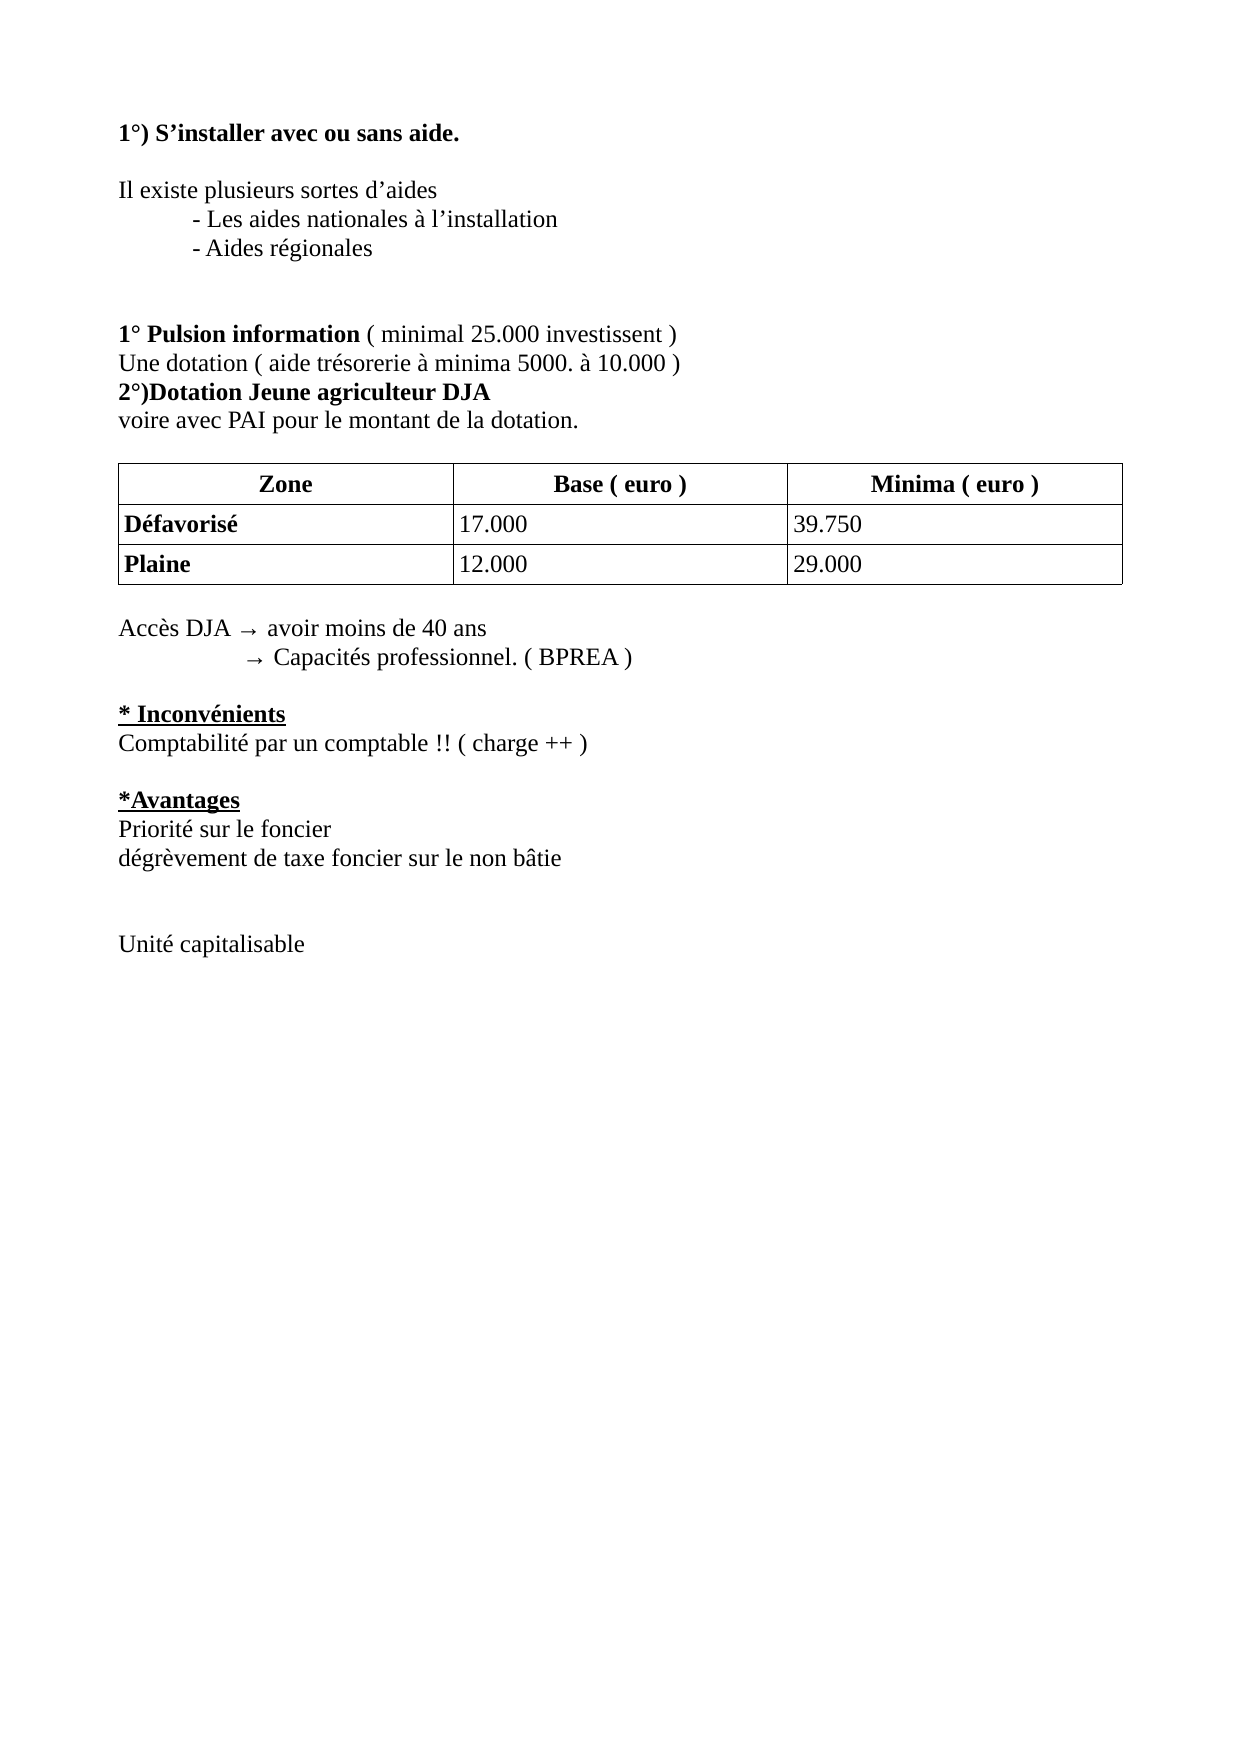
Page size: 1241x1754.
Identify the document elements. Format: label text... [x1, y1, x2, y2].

text * Inconvénients [118, 699, 1122, 728]
text voire avec PAI pour le montant de la dotation. [118, 406, 1122, 434]
text - Les aides nationales à l’installation [118, 204, 1122, 233]
text Il existe plusieurs sortes d’aides [118, 176, 1122, 204]
table_header Zone [119, 464, 453, 503]
table_header Base ( euro ) [454, 464, 787, 503]
text Comptabilité par un comptable !! ( charge ++ ) [118, 728, 1122, 757]
text dégrèvement de taxe foncier sur le non bâtie [118, 843, 1122, 872]
text Accès DJA → avoir moins de 40 ans [118, 613, 1122, 642]
text Une dotation ( aide trésorerie à minima 5000. à 10.000 ) [118, 348, 1122, 377]
text Unité capitalisable [118, 929, 1122, 958]
table_header Minima ( euro ) [788, 464, 1122, 503]
table_cell Plaine [119, 545, 453, 584]
text *Avantages [118, 785, 1122, 814]
text - Aides régionales [118, 233, 1122, 262]
table_cell 17.000 [454, 505, 787, 544]
table_cell 29.000 [788, 545, 1122, 584]
text 2°)Dotation Jeune agriculteur DJA [118, 377, 1122, 406]
text Priorité sur le foncier [118, 814, 1122, 843]
table_cell Défavorisé [119, 505, 453, 544]
text 1° Pulsion information ( minimal 25.000 investissent ) [118, 319, 1122, 348]
text 1°) S’installer avec ou sans aide. [118, 118, 1122, 147]
table_cell 39.750 [788, 505, 1122, 544]
table_cell 12.000 [454, 545, 787, 584]
text → Capacités professionnel. ( BPREA ) [118, 642, 1122, 670]
